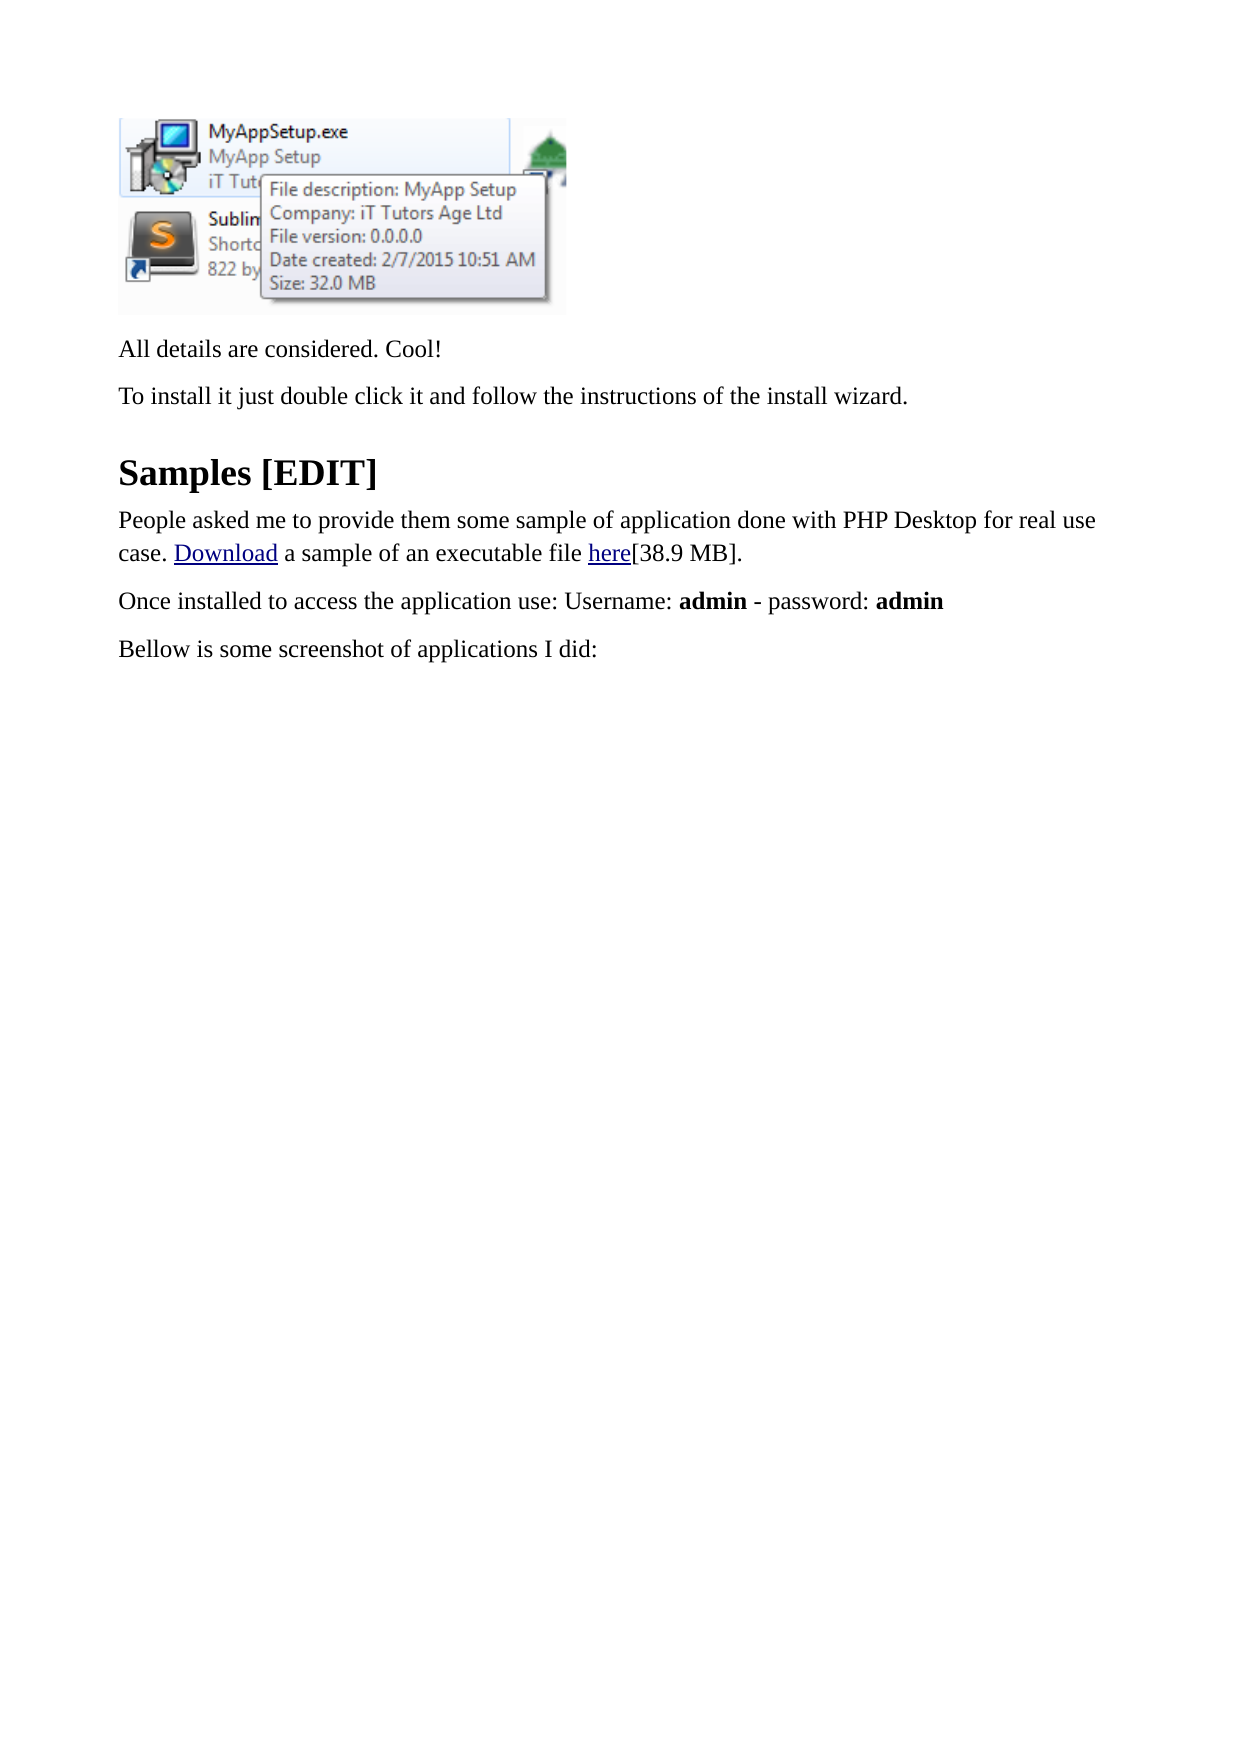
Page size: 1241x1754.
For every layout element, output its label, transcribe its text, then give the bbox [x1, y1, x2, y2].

text People asked me to provide them some sample of application done with PHP Desktop for real use case. Download a sample of an executable file here[38.9 MB]. [118, 506, 1122, 567]
text To install it just double click it and follow the instructions of the install wizard. [118, 381, 1122, 410]
text All details are considered. Cool! [118, 334, 1122, 363]
subtitle Samples [EDIT] [118, 450, 1122, 493]
text Bellow is some screenshot of applications I did: [118, 634, 1122, 662]
text Once installed to access the application use: Username: admin - password: admin [118, 586, 1122, 615]
picture [118, 118, 567, 315]
